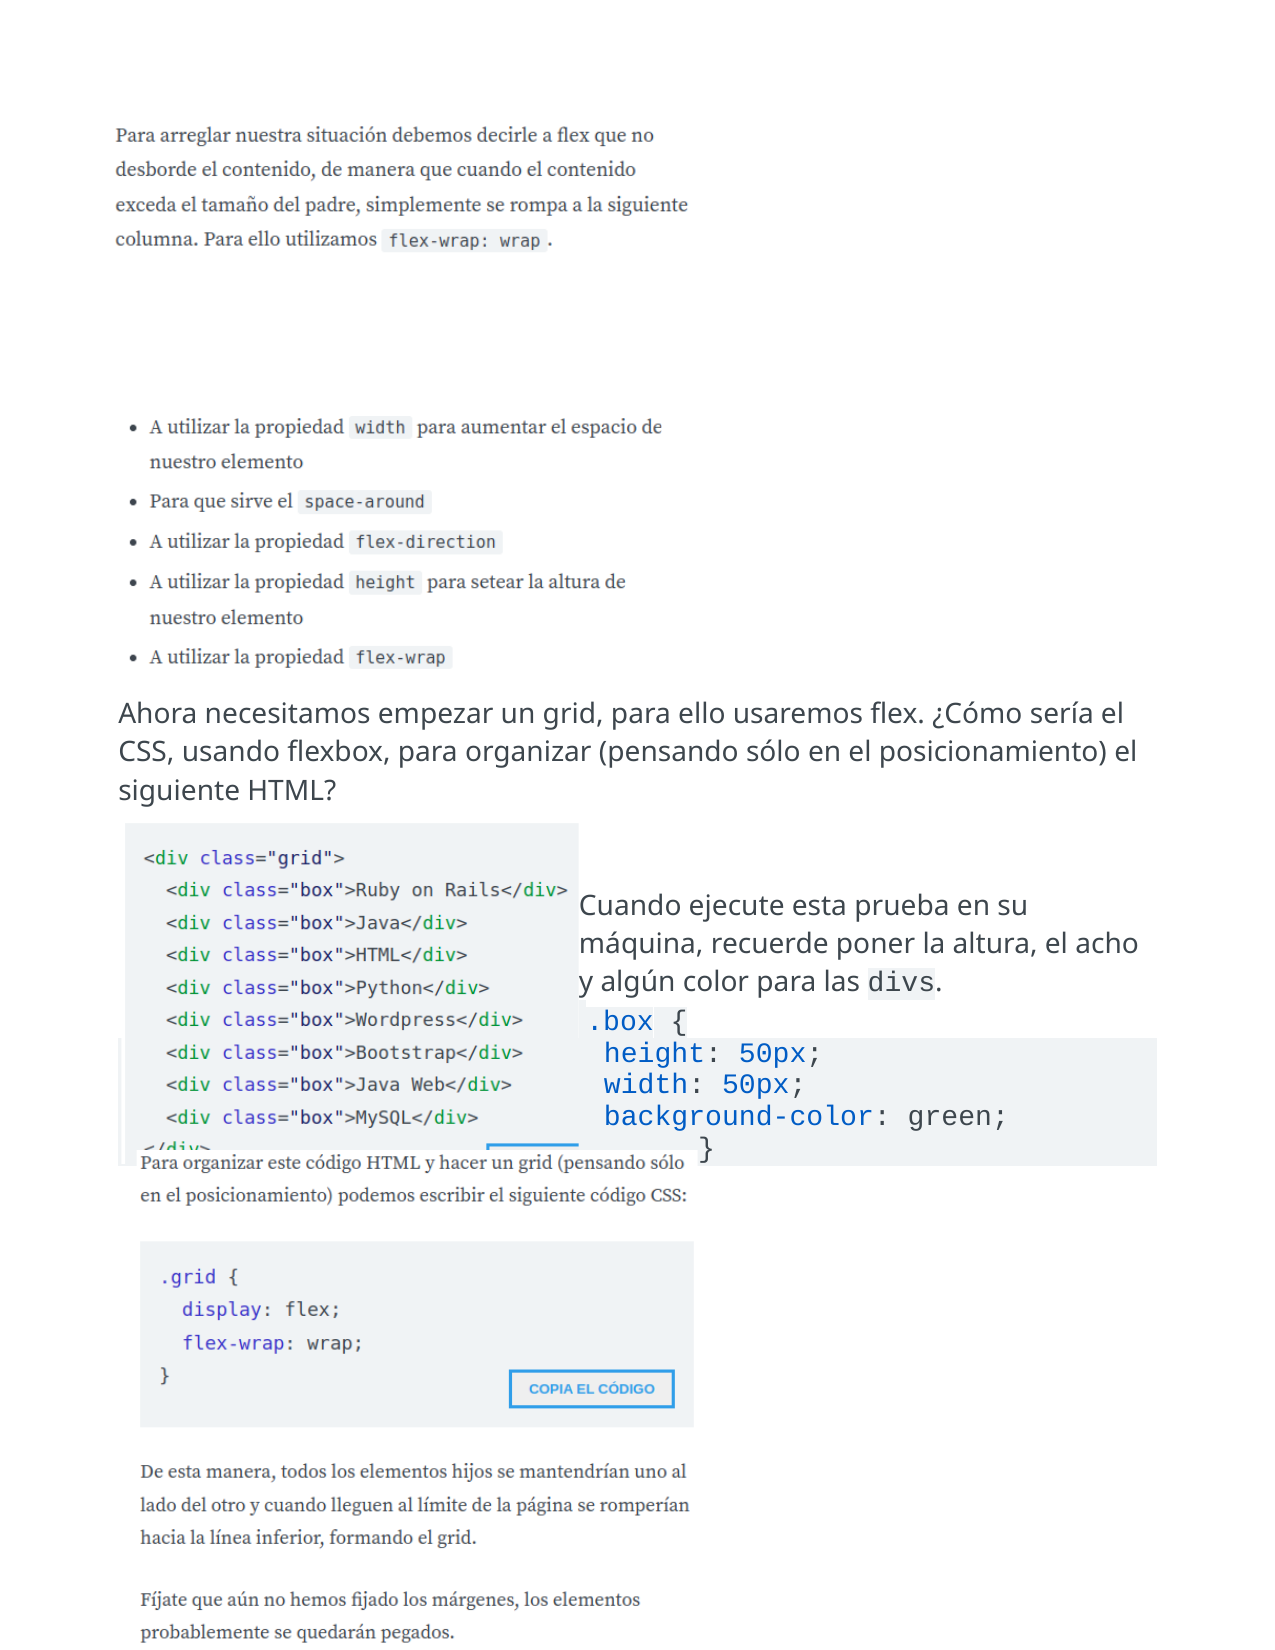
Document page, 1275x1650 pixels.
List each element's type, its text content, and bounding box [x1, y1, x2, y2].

text [118, 1134, 136, 1166]
text background-color: green; [579, 1102, 1157, 1134]
text Cuando ejecute esta prueba en su máquina, recuerde poner la altura, el acho y algún color para las divs. [579, 885, 1157, 1000]
text Ahora necesitamos empezar un grid, para ello usaremos flex. ¿Cómo sería el CSS, usando flexbox, para organizar (pensando sólo en el posicionamiento) el siguiente HTML? [118, 693, 1157, 808]
text width: 50px; [579, 1070, 1157, 1102]
text } [579, 1134, 1157, 1166]
text .box { [579, 1000, 1157, 1038]
picture [111, 123, 696, 260]
text height: 50px; [579, 1038, 1157, 1070]
picture [121, 817, 698, 1650]
picture [120, 416, 662, 682]
